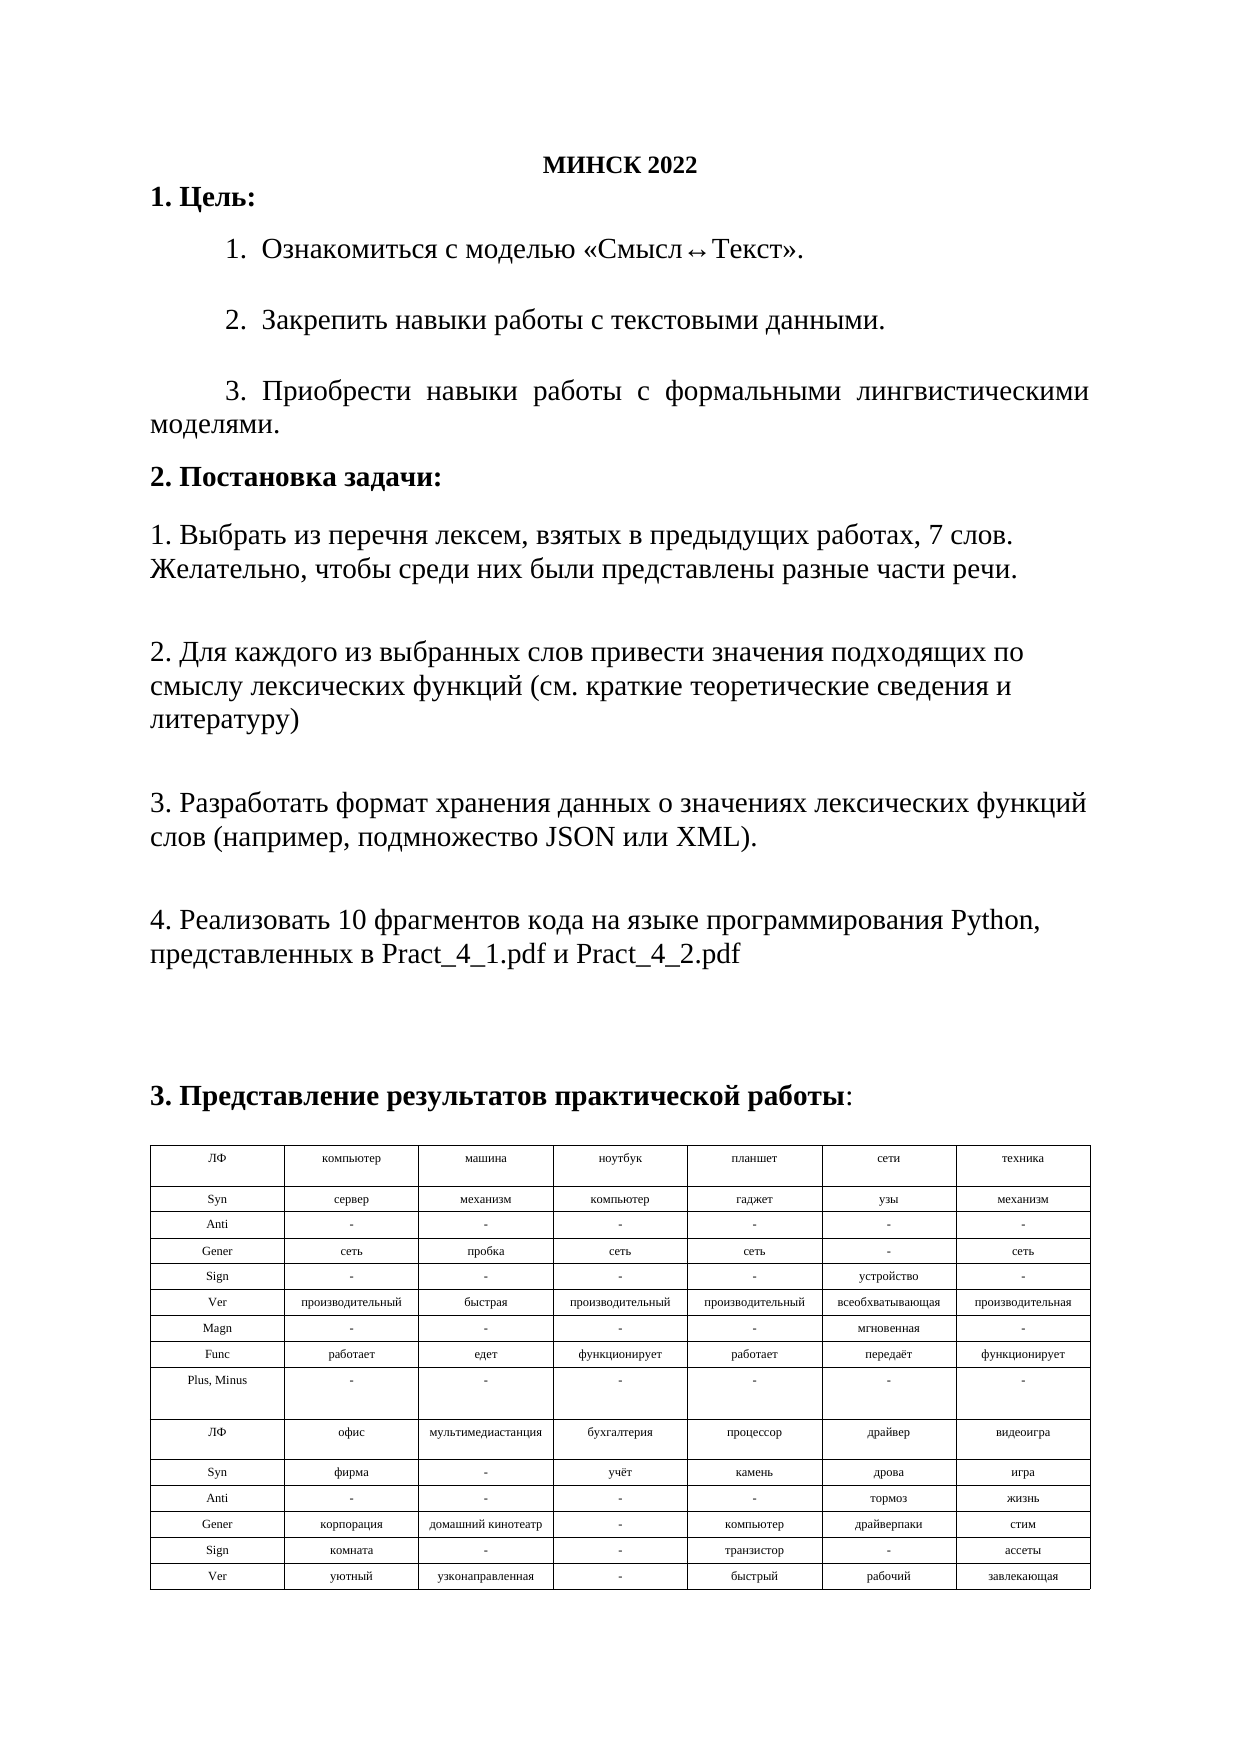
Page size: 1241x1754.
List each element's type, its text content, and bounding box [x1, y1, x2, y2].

table_cell Plus, Minus [151, 1368, 284, 1419]
table_cell - [419, 1264, 553, 1289]
table_cell - [957, 1316, 1090, 1341]
table_cell - [688, 1212, 822, 1237]
table_cell Ver [151, 1564, 284, 1589]
table_cell сеть [285, 1239, 418, 1263]
table_cell - [688, 1316, 822, 1341]
table_cell Syn [151, 1187, 284, 1211]
table_cell транзистор [688, 1538, 822, 1563]
table_cell всеобхватывающая [823, 1290, 956, 1315]
table_cell узконаправленная [419, 1564, 553, 1589]
table_cell дрова [823, 1460, 956, 1485]
text 1. Цель: [150, 179, 1090, 212]
table_cell - [419, 1486, 553, 1511]
table_cell - [554, 1486, 687, 1511]
table_cell - [419, 1368, 553, 1419]
table_header процессор [688, 1420, 822, 1459]
table_cell учёт [554, 1460, 687, 1485]
table_cell завлекающая [957, 1564, 1090, 1589]
table_cell компьютер [688, 1512, 822, 1537]
text 1. Ознакомиться с моделью «Смысл↔Текст». [150, 231, 1090, 264]
table_cell - [554, 1564, 687, 1589]
table_cell - [957, 1212, 1090, 1237]
text 3. Представление результатов практической работы: [150, 1078, 1090, 1111]
table_cell Anti [151, 1212, 284, 1237]
table_header машина [419, 1146, 553, 1186]
table_cell сервер [285, 1187, 418, 1211]
table_cell - [419, 1460, 553, 1485]
table_cell - [419, 1538, 553, 1563]
table_cell механизм [419, 1187, 553, 1211]
table_cell сеть [957, 1239, 1090, 1263]
table_cell Magn [151, 1316, 284, 1341]
table_header видеоигра [957, 1420, 1090, 1459]
table_header ноутбук [554, 1146, 687, 1186]
text 1. Выбрать из перечня лексем, взятых в предыдущих работах, 7 слов. Желательно, чтобы среди них были представлены разные части речи. [150, 517, 1090, 584]
table_cell корпорация [285, 1512, 418, 1537]
text 3. Приобрести навыки работы с формальными лингвистическими моделями. [150, 373, 1090, 440]
table_cell Sign [151, 1264, 284, 1289]
table_cell производительный [688, 1290, 822, 1315]
table_cell - [285, 1316, 418, 1341]
table_cell - [823, 1368, 956, 1419]
table_cell - [554, 1316, 687, 1341]
table_cell пробка [419, 1239, 553, 1263]
table_cell Sign [151, 1538, 284, 1563]
table_header техника [957, 1146, 1090, 1186]
table_cell - [688, 1264, 822, 1289]
table_cell - [419, 1316, 553, 1341]
table_cell гаджет [688, 1187, 822, 1211]
table_header планшет [688, 1146, 822, 1186]
table_cell стим [957, 1512, 1090, 1537]
table_cell едет [419, 1342, 553, 1367]
text 2. Закрепить навыки работы с текстовыми данными. [150, 302, 1090, 336]
table_cell узы [823, 1187, 956, 1211]
text 2. Для каждого из выбранных слов привести значения подходящих по смыслу лексических функций (см. краткие теоретические сведения и литературу) [150, 634, 1090, 735]
table_cell жизнь [957, 1486, 1090, 1511]
table_cell - [285, 1212, 418, 1237]
table_cell механизм [957, 1187, 1090, 1211]
table_cell - [823, 1212, 956, 1237]
table_cell камень [688, 1460, 822, 1485]
table_cell - [554, 1368, 687, 1419]
table_cell функционирует [957, 1342, 1090, 1367]
table_cell - [688, 1486, 822, 1511]
table_cell драйверпаки [823, 1512, 956, 1537]
table_cell устройство [823, 1264, 956, 1289]
table_cell сеть [554, 1239, 687, 1263]
table_header офис [285, 1420, 418, 1459]
table_cell - [285, 1264, 418, 1289]
table_cell - [554, 1512, 687, 1537]
table_cell мгновенная [823, 1316, 956, 1341]
table_cell - [285, 1368, 418, 1419]
table_cell игра [957, 1460, 1090, 1485]
table_cell Gener [151, 1239, 284, 1263]
table_cell передаёт [823, 1342, 956, 1367]
table_cell ассеты [957, 1538, 1090, 1563]
table_cell производительная [957, 1290, 1090, 1315]
table_cell производительный [554, 1290, 687, 1315]
table_cell тормоз [823, 1486, 956, 1511]
text 4. Реализовать 10 фрагментов кода на языке программирования Python, представленных в Pract_4_1.pdf и Pract_4_2.pdf [150, 902, 1090, 969]
table_header мультимедиастанция [419, 1420, 553, 1459]
table_cell - [823, 1239, 956, 1263]
table_cell быстрая [419, 1290, 553, 1315]
table_header ЛФ [151, 1420, 284, 1459]
table_cell работает [688, 1342, 822, 1367]
table_cell фирма [285, 1460, 418, 1485]
table_header сети [823, 1146, 956, 1186]
table_cell производительный [285, 1290, 418, 1315]
table_cell Gener [151, 1512, 284, 1537]
table_cell быстрый [688, 1564, 822, 1589]
table_cell - [554, 1538, 687, 1563]
table_header бухгалтерия [554, 1420, 687, 1459]
table_cell - [554, 1212, 687, 1237]
table_cell рабочий [823, 1564, 956, 1589]
table_cell Func [151, 1342, 284, 1367]
text 3. Разработать формат хранения данных о значениях лексических функций слов (например, подмножество JSON или XML). [150, 785, 1090, 852]
table_cell домашний кинотеатр [419, 1512, 553, 1537]
table_cell Ver [151, 1290, 284, 1315]
table_header ЛФ [151, 1146, 284, 1186]
text МИНСК 2022 [150, 150, 1090, 179]
table_cell - [285, 1486, 418, 1511]
table_cell комната [285, 1538, 418, 1563]
table_cell уютный [285, 1564, 418, 1589]
text 2. Постановка задачи: [150, 459, 1090, 492]
table_header компьютер [285, 1146, 418, 1186]
table_cell - [419, 1212, 553, 1237]
table_cell Anti [151, 1486, 284, 1511]
table_cell сеть [688, 1239, 822, 1263]
table_header драйвер [823, 1420, 956, 1459]
table_cell - [957, 1264, 1090, 1289]
table_cell функционирует [554, 1342, 687, 1367]
table_cell - [823, 1538, 956, 1563]
table_cell - [688, 1368, 822, 1419]
table_cell - [957, 1368, 1090, 1419]
table_cell Syn [151, 1460, 284, 1485]
table_cell работает [285, 1342, 418, 1367]
table_cell компьютер [554, 1187, 687, 1211]
table_cell - [554, 1264, 687, 1289]
